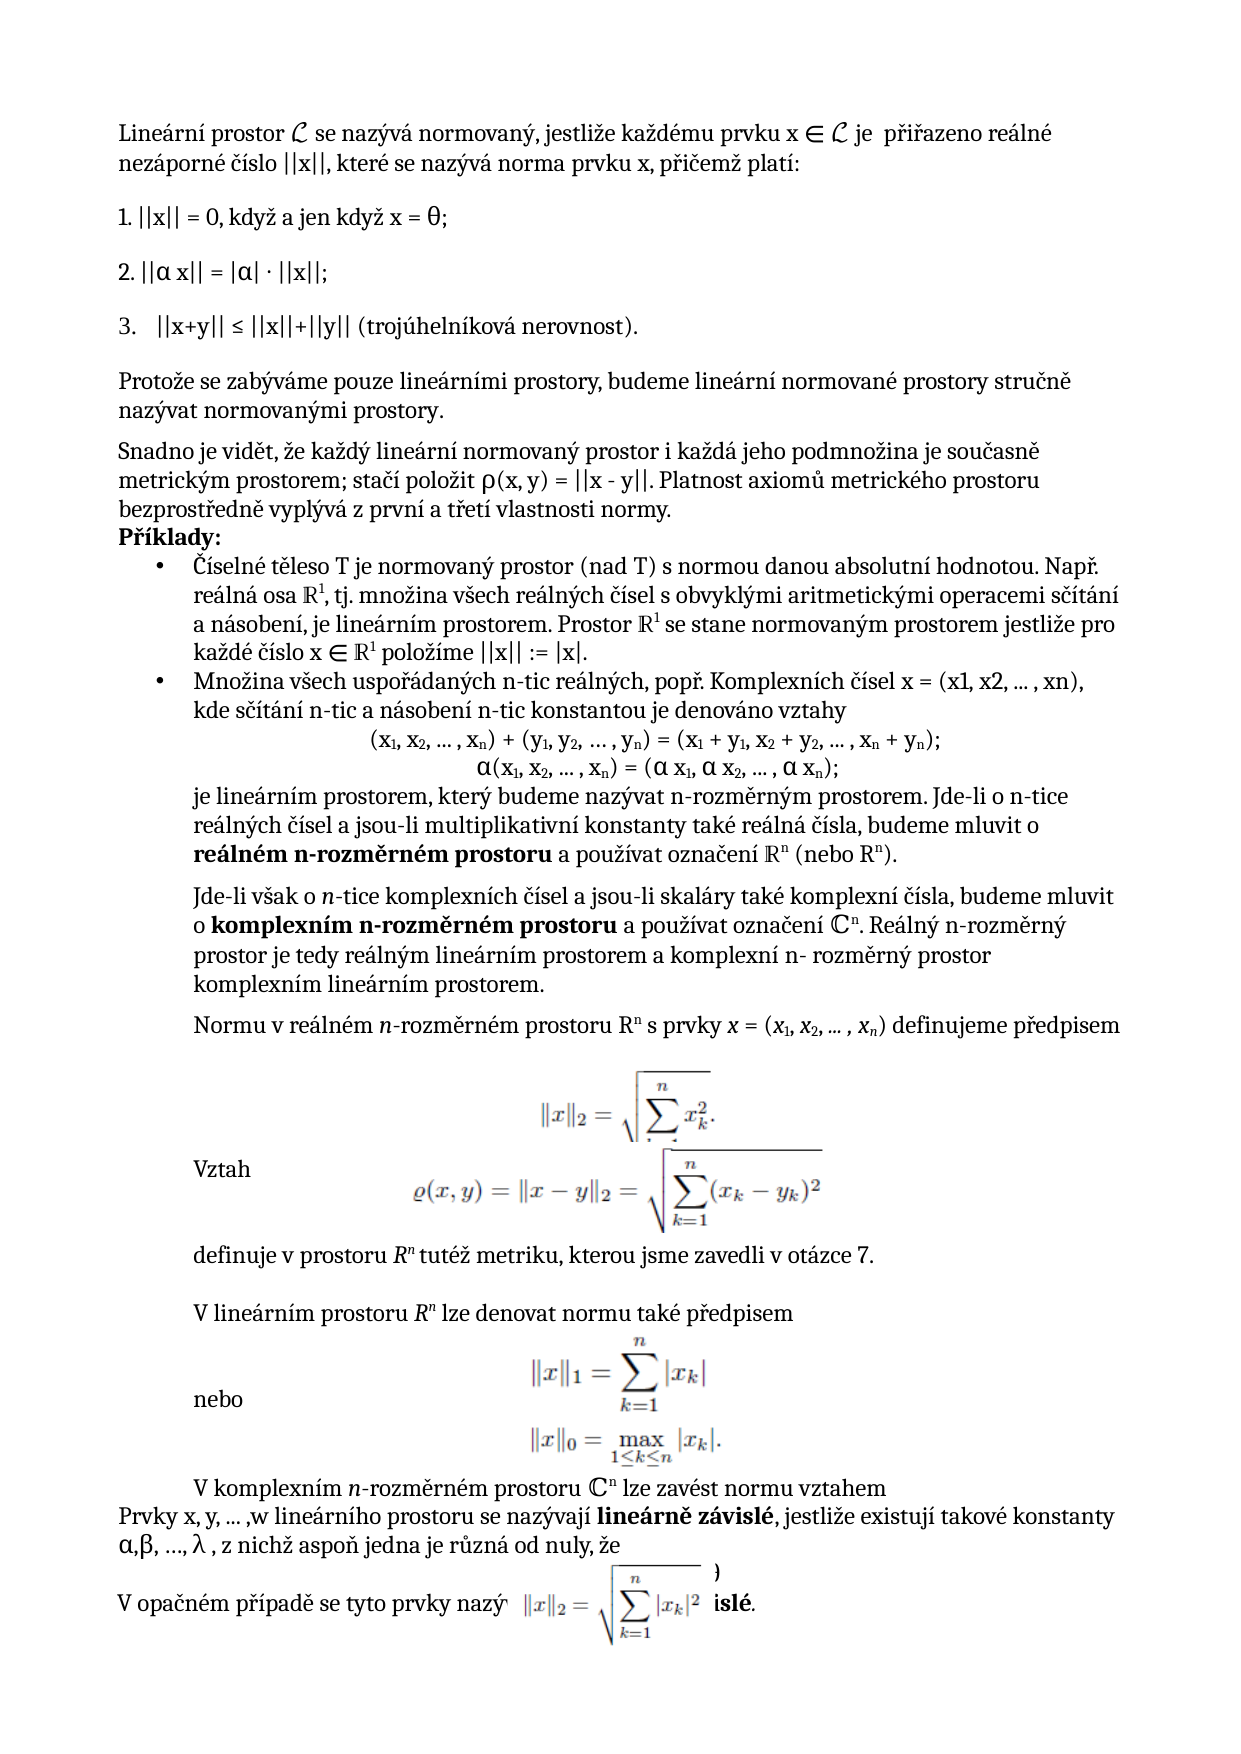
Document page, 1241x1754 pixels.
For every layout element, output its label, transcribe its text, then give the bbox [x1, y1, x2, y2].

list V lineárním prostoru Rn lze denovat normu také předpisem [156, 1299, 1122, 1327]
list V opačném případě se tyto prvky nazývají lineárně nezávislé. [117, 1588, 507, 1617]
text Příklady: [118, 523, 1122, 552]
list α(x1, x2, ... , xn) = (α x1, α x2, ... , α xn); [156, 753, 1122, 782]
list definuje v prostoru Rn tutéž metriku, kterou jsme zavedli v otázce 7. [156, 1241, 1122, 1270]
list [833, 1155, 1122, 1184]
list ||x+y|| ≤ ||x||+||y|| (trojúhelníková nerovnost). [118, 311, 1122, 341]
list V opačném případě se tyto prvky nazývají lineárně nezávislé. [716, 1588, 1122, 1617]
list V komplexním n-rozměrném prostoru ℂn lze zavést normu vztahem [156, 1471, 1122, 1502]
list Jde-li však o n-tice komplexních čísel a jsou-li skaláry také komplexní čísla, budeme mluvit o komplexním n-rozměrném prostoru a používat označení ℂn. Reálný n-rozměrný prostor je tedy reálným lineárním prostorem a komplexní n- rozměrný prostor komplexním lineárním prostorem. [156, 881, 1122, 999]
text 1. ||x|| = 0, když a jen když x = θ; [118, 202, 1122, 232]
list je lineárním prostorem, který budeme nazývat n-rozměrným prostorem. Jde-li o n-tice reálných čísel a jsou-li multiplikativní konstanty také reálná čísla, budeme mluvit o reálném n-rozměrném prostoru a používat označení ℝn (nebo Rn). [156, 782, 1122, 868]
list nebo [156, 1385, 515, 1414]
list Protože se zabýváme pouze lineárními prostory, budeme lineární normované prostory stručně nazývat normovanými prostory. [81, 366, 1122, 424]
list (x1, x2, ... , xn) + (y1, y2, … , yn) = (x1 + y1, x2 + y2, ... , xn + yn); [156, 724, 1122, 753]
text Snadno je vidět, že každý lineární normovaný prostor i každá jeho podmnožina je současně metrickým prostorem; stačí položit ρ(x, y) = ||x - y||. Platnost axiomů metrického prostoru bezprostředně vyplývá z první a třetí vlastnosti normy. [118, 437, 1122, 523]
list Normu v reálném n-rozměrném prostoru Rn s prvky x = (x1, x2, ... , xn) definujeme předpisem [156, 1011, 1122, 1040]
list Vztah [156, 1155, 400, 1184]
text αx + βy+ … +λw= θ [716, 1560, 1122, 1588]
list [712, 1385, 1122, 1414]
text αx + βy+ … +λw= θ [118, 1560, 507, 1588]
list Číselné těleso T je normovaný prostor (nad T) s normou danou absolutní hodnotou. Např. reálná osa ℝ1, tj. množina všech reálných čísel s obvyklými aritmetickými operacemi sčítání a násobení, je lineárním prostorem. Prostor ℝ1 se stane normovaným prostorem jestliže pro každé číslo x ∊ ℝ1 položíme ||x|| := |x|. [156, 552, 1122, 667]
list Množina všech uspořádaných n-tic reálných, popř. Komplexních čísel x = (x1, x2, ... , xn), kde sčítání n-tic a násobení n-tic konstantou je denováno vztahy [156, 667, 1122, 724]
text Lineární prostor ℒ se nazývá normovaný, jestliže každému prvku x ∊ ℒ je přiřazeno reálné nezáporné číslo ||x||, které se nazývá norma prvku x, přičemž platí: [118, 118, 1122, 177]
text Prvky x, y, ... ,w lineárního prostoru se nazývají lineárně závislé, jestliže existují takové konstanty α,β, …, λ , z nichž aspoň jedna je různá od nuly, že [118, 1502, 1122, 1560]
text 2. ||α x|| = |α| ∙ ||x||; [118, 257, 1122, 286]
